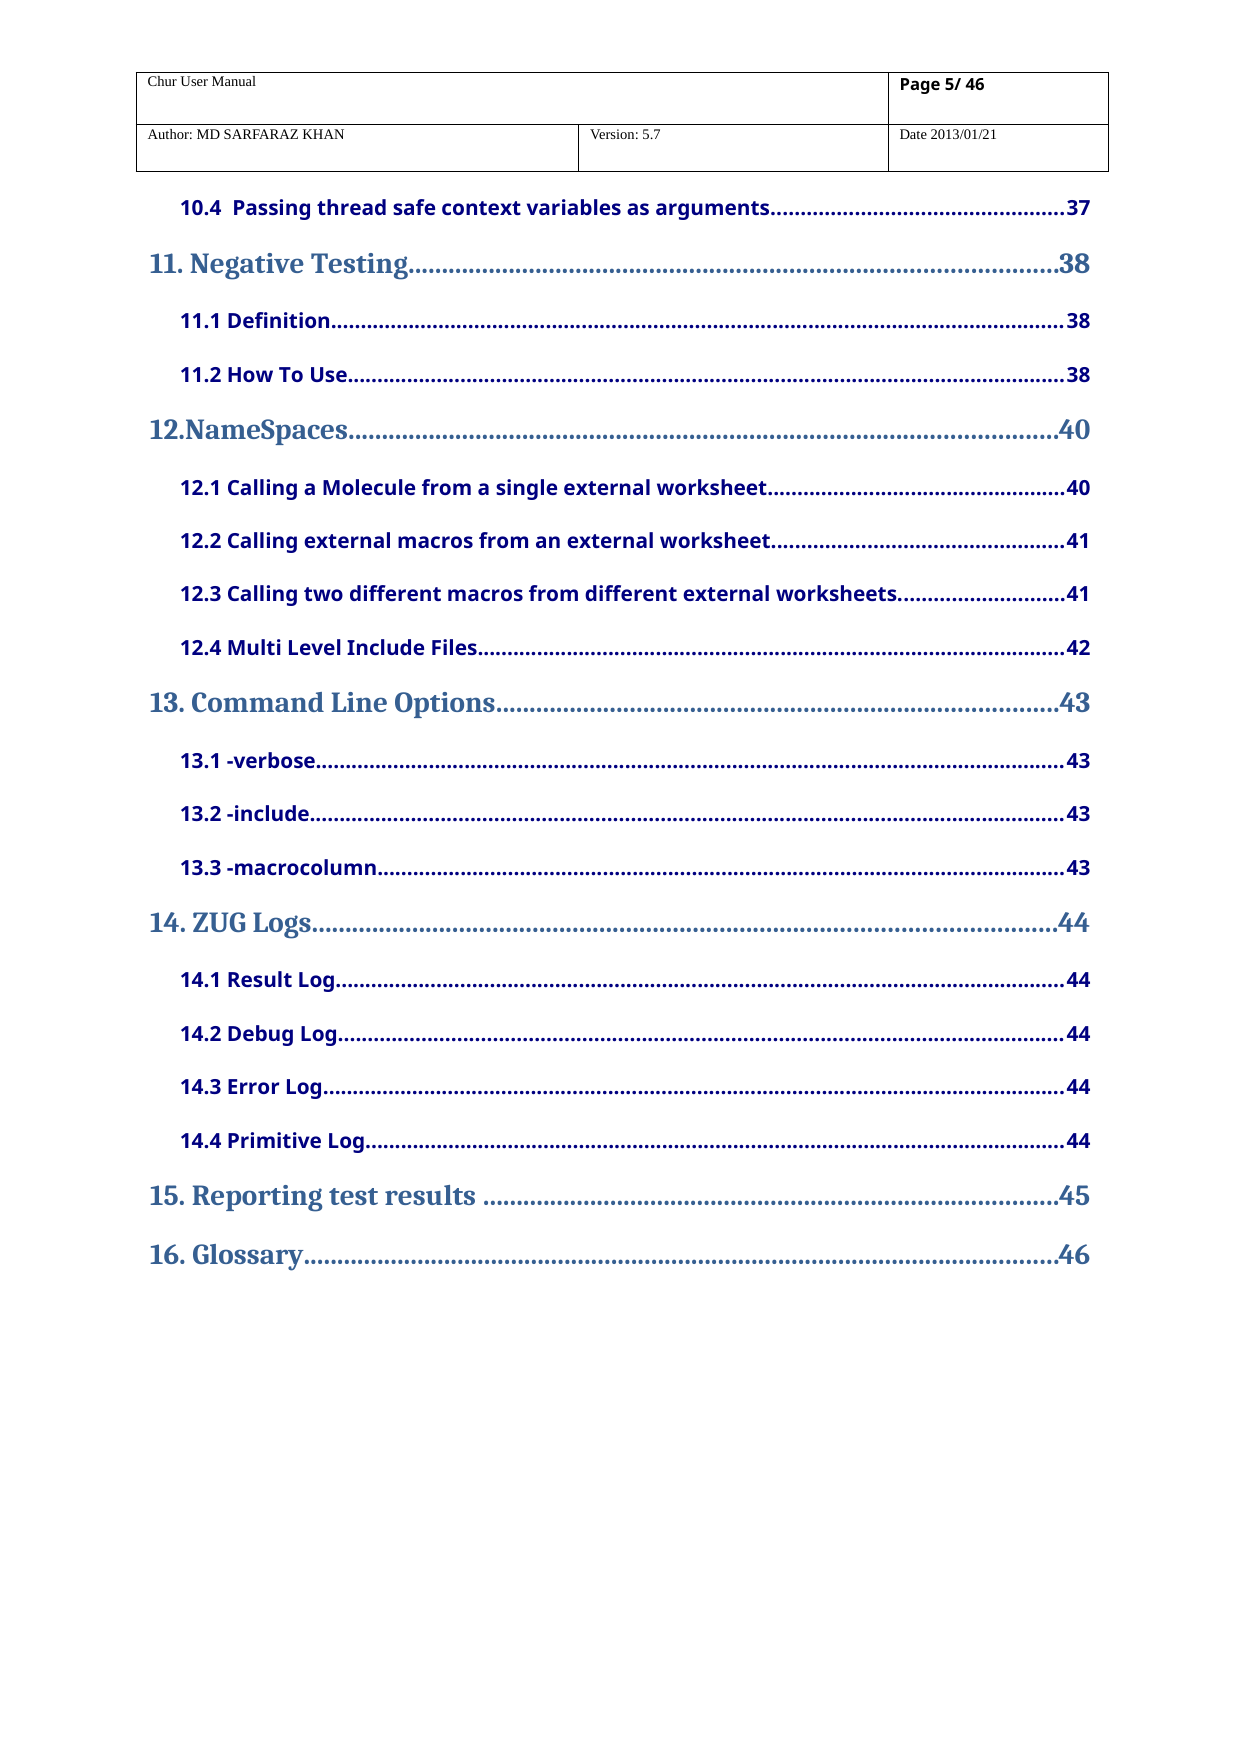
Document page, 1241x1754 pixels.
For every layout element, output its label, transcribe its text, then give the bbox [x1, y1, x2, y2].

text 11.1 Definition 38 [179, 306, 1090, 335]
text 16. Glossary 46 [150, 1238, 1090, 1272]
text 11.2 How To Use 38 [179, 360, 1090, 388]
text 14. ZUG Logs 44 [150, 906, 1090, 939]
text 14.3 Error Log 44 [179, 1072, 1090, 1101]
text 13.3 -macrocolumn 43 [179, 853, 1090, 881]
text 14.4 Primitive Log 44 [179, 1126, 1090, 1154]
text 13.1 -verbose 43 [179, 746, 1090, 774]
text 15. Reporting test results 45 [150, 1179, 1090, 1213]
text 12.NameSpaces 40 [150, 413, 1090, 447]
text 12.2 Calling external macros from an external worksheet. 41 [179, 526, 1090, 554]
text 14.1 Result Log 44 [179, 965, 1090, 994]
text 13.2 -include 43 [179, 799, 1090, 828]
text 10.4 Passing thread safe context variables as arguments 37 [179, 193, 1090, 222]
text 12.1 Calling a Molecule from a single external worksheet. 40 [179, 473, 1090, 501]
text 12.4 Multi Level Include Files 42 [179, 633, 1090, 661]
text 12.3 Calling two different macros from different external worksheets. 41 [179, 579, 1090, 608]
text 11. Negative Testing 38 [150, 247, 1090, 281]
text 13. Command Line Options 43 [150, 686, 1090, 720]
text 14.2 Debug Log 44 [179, 1019, 1090, 1047]
